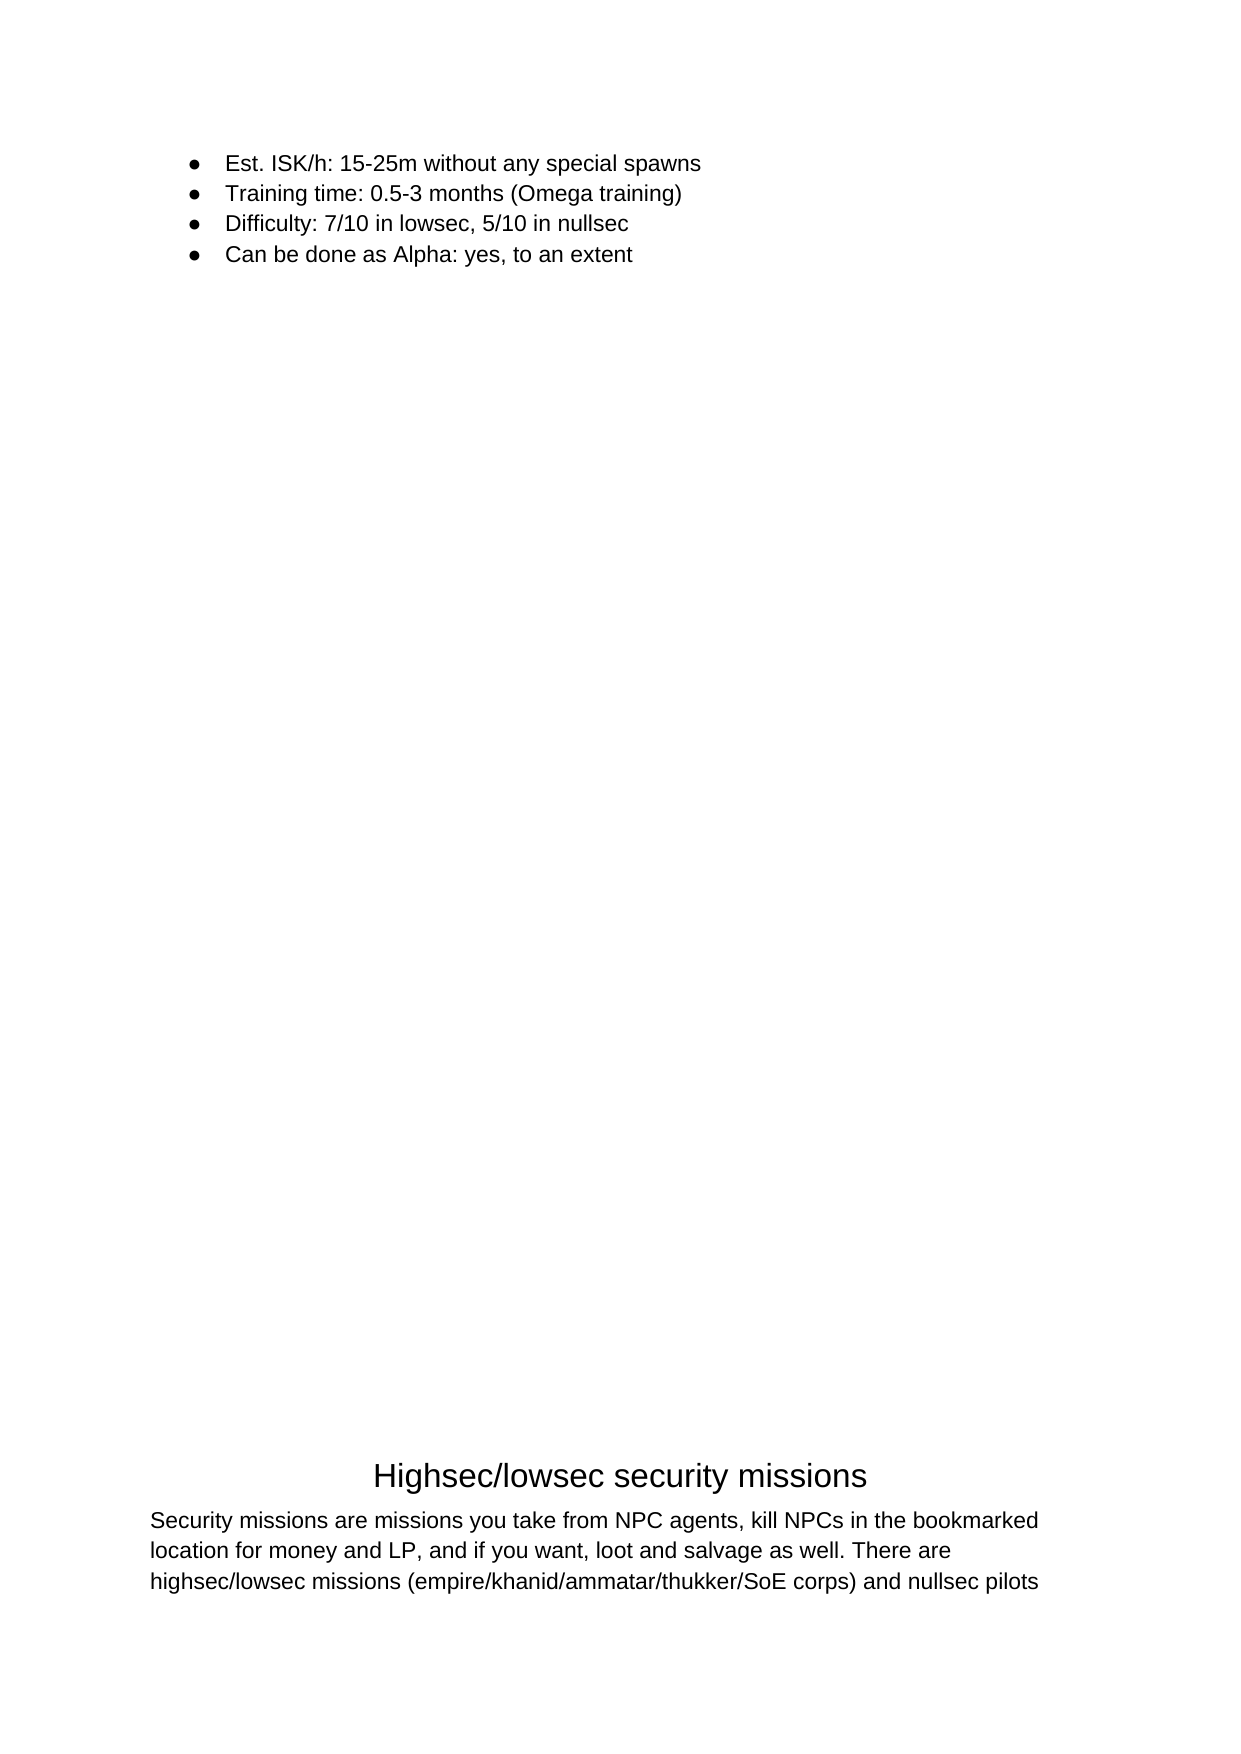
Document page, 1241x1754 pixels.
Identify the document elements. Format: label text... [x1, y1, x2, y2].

text Security missions are missions you take from NPC agents, kill NPCs in the bookmarked location for money and LP, and if you want, loot and salvage as well. There are highsec/lowsec missions (empire/khanid/ammatar/thukker/SoE corps) and nullsec pilots [150, 1507, 1090, 1594]
list Est. ISK/h: 15-25m without any special spawns [187, 150, 1090, 176]
list Training time: 0.5-3 months (Omega training) [187, 180, 1090, 207]
list Difficulty: 7/10 in lowsec, 5/10 in nullsec [187, 210, 1090, 237]
list Can be done as Alpha: yes, to an extent [187, 241, 1090, 267]
subtitle Highsec/lowsec security missions [150, 1456, 1090, 1495]
